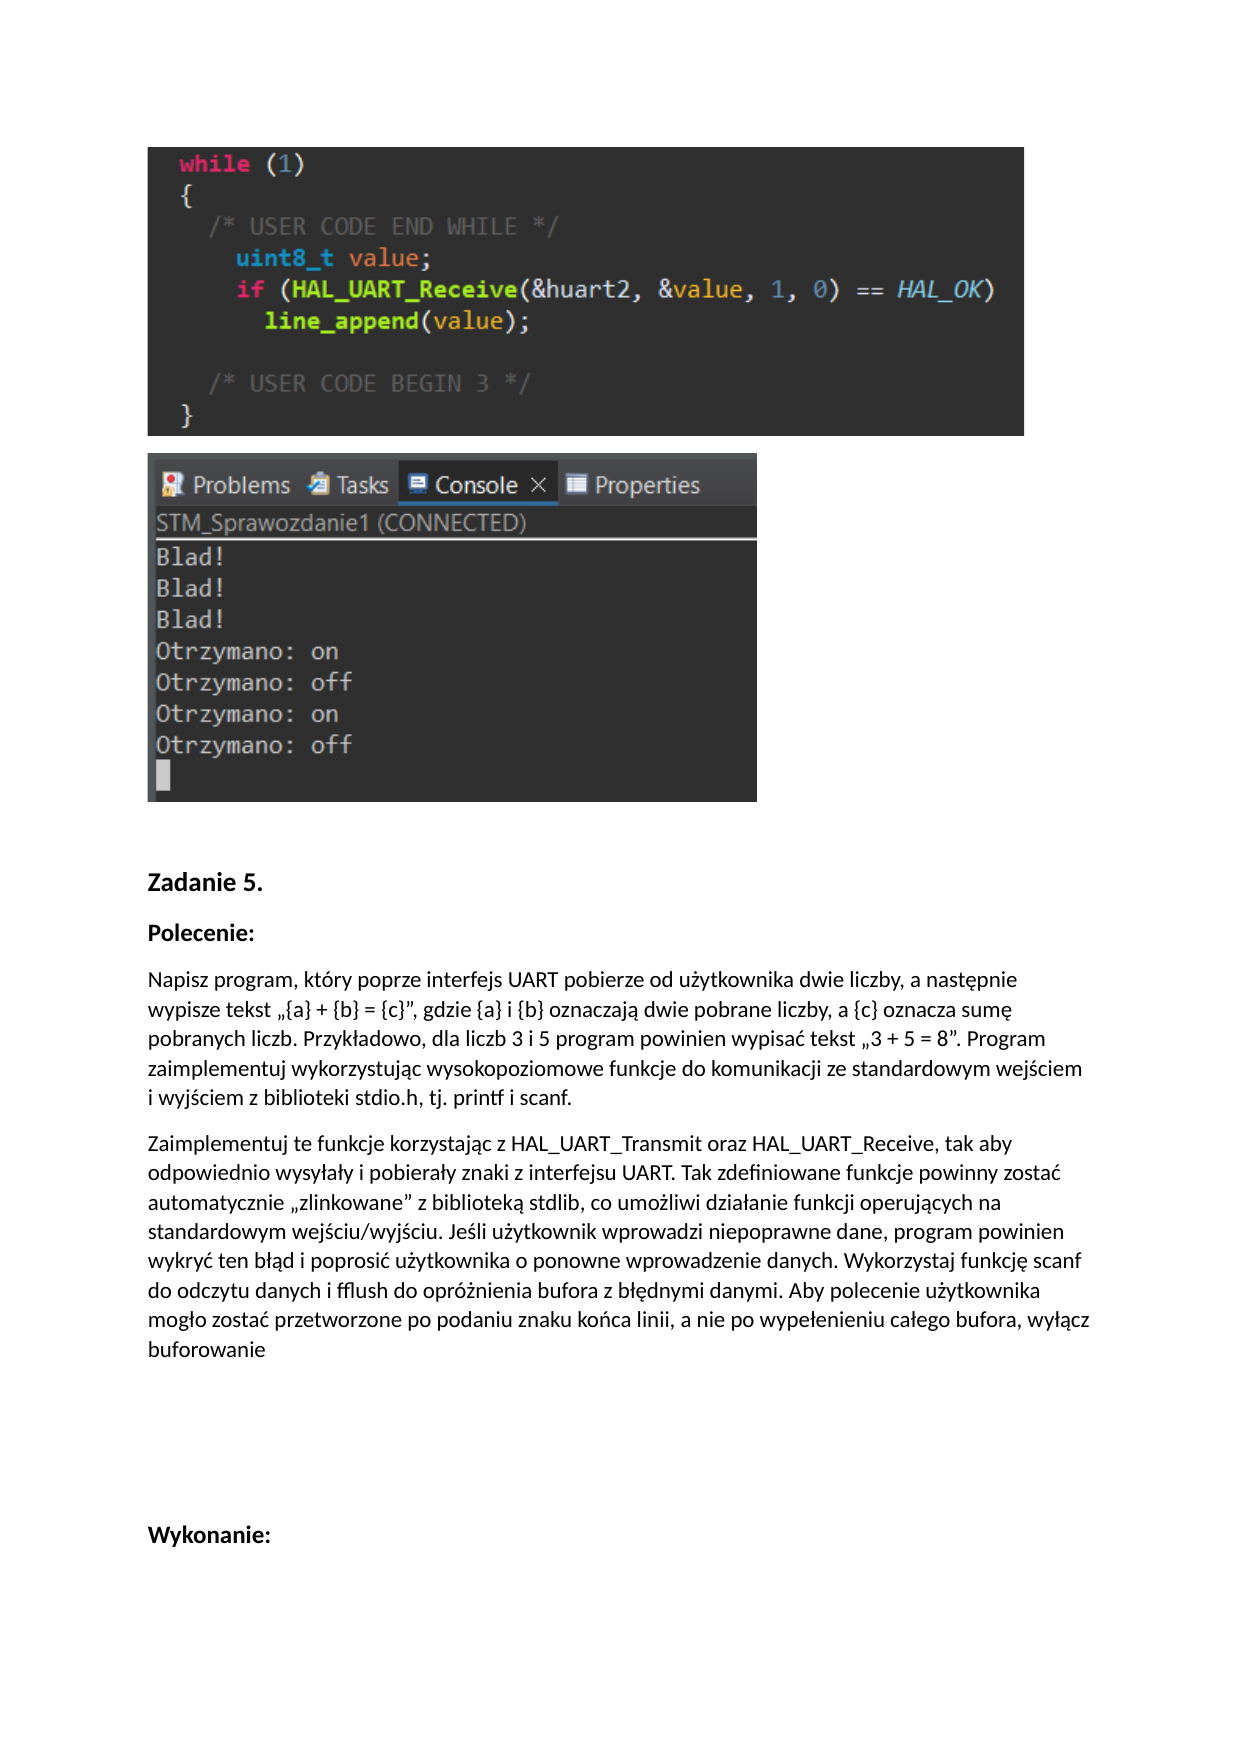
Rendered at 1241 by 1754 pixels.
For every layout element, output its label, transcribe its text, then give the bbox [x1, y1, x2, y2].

text Napisz program, który poprze interfejs UART pobierze od użytkownika dwie liczby, a następnie wypisze tekst „{a} + {b} = {c}”, gdzie {a} i {b} oznaczają dwie pobrane liczby, a {c} oznacza sumę pobranych liczb. Przykładowo, dla liczb 3 i 5 program powinien wypisać tekst „3 + 5 = 8”. Program zaimplementuj wykorzystując wysokopoziomowe funkcje do komunikacji ze standardowym wejściem i wyjściem z biblioteki stdio.h, tj. printf i scanf. [148, 966, 1093, 1111]
text Zaimplementuj te funkcje korzystając z HAL_UART_Transmit oraz HAL_UART_Receive, tak aby odpowiednio wysyłały i pobierały znaki z interfejsu UART. Tak zdefiniowane funkcje powinny zostać automatycznie „zlinkowane” z biblioteką stdlib, co umożliwi działanie funkcji operujących na standardowym wejściu/wyjściu. Jeśli użytkownik wprowadzi niepoprawne dane, program powinien wykryć ten błąd i poprosić użytkownika o ponowne wprowadzenie danych. Wykorzystaj funkcję scanf do odczytu danych i fflush do opróżnienia bufora z błędnymi danymi. Aby polecenie użytkownika mogło zostać przetworzone po podaniu znaku końca linii, a nie po wypełenieniu całego bufora, wyłącz buforowanie [148, 1129, 1093, 1363]
text Zadanie 5. [148, 866, 1093, 899]
text Wykonanie: [148, 1519, 1093, 1549]
text Polecenie: [148, 917, 1093, 947]
